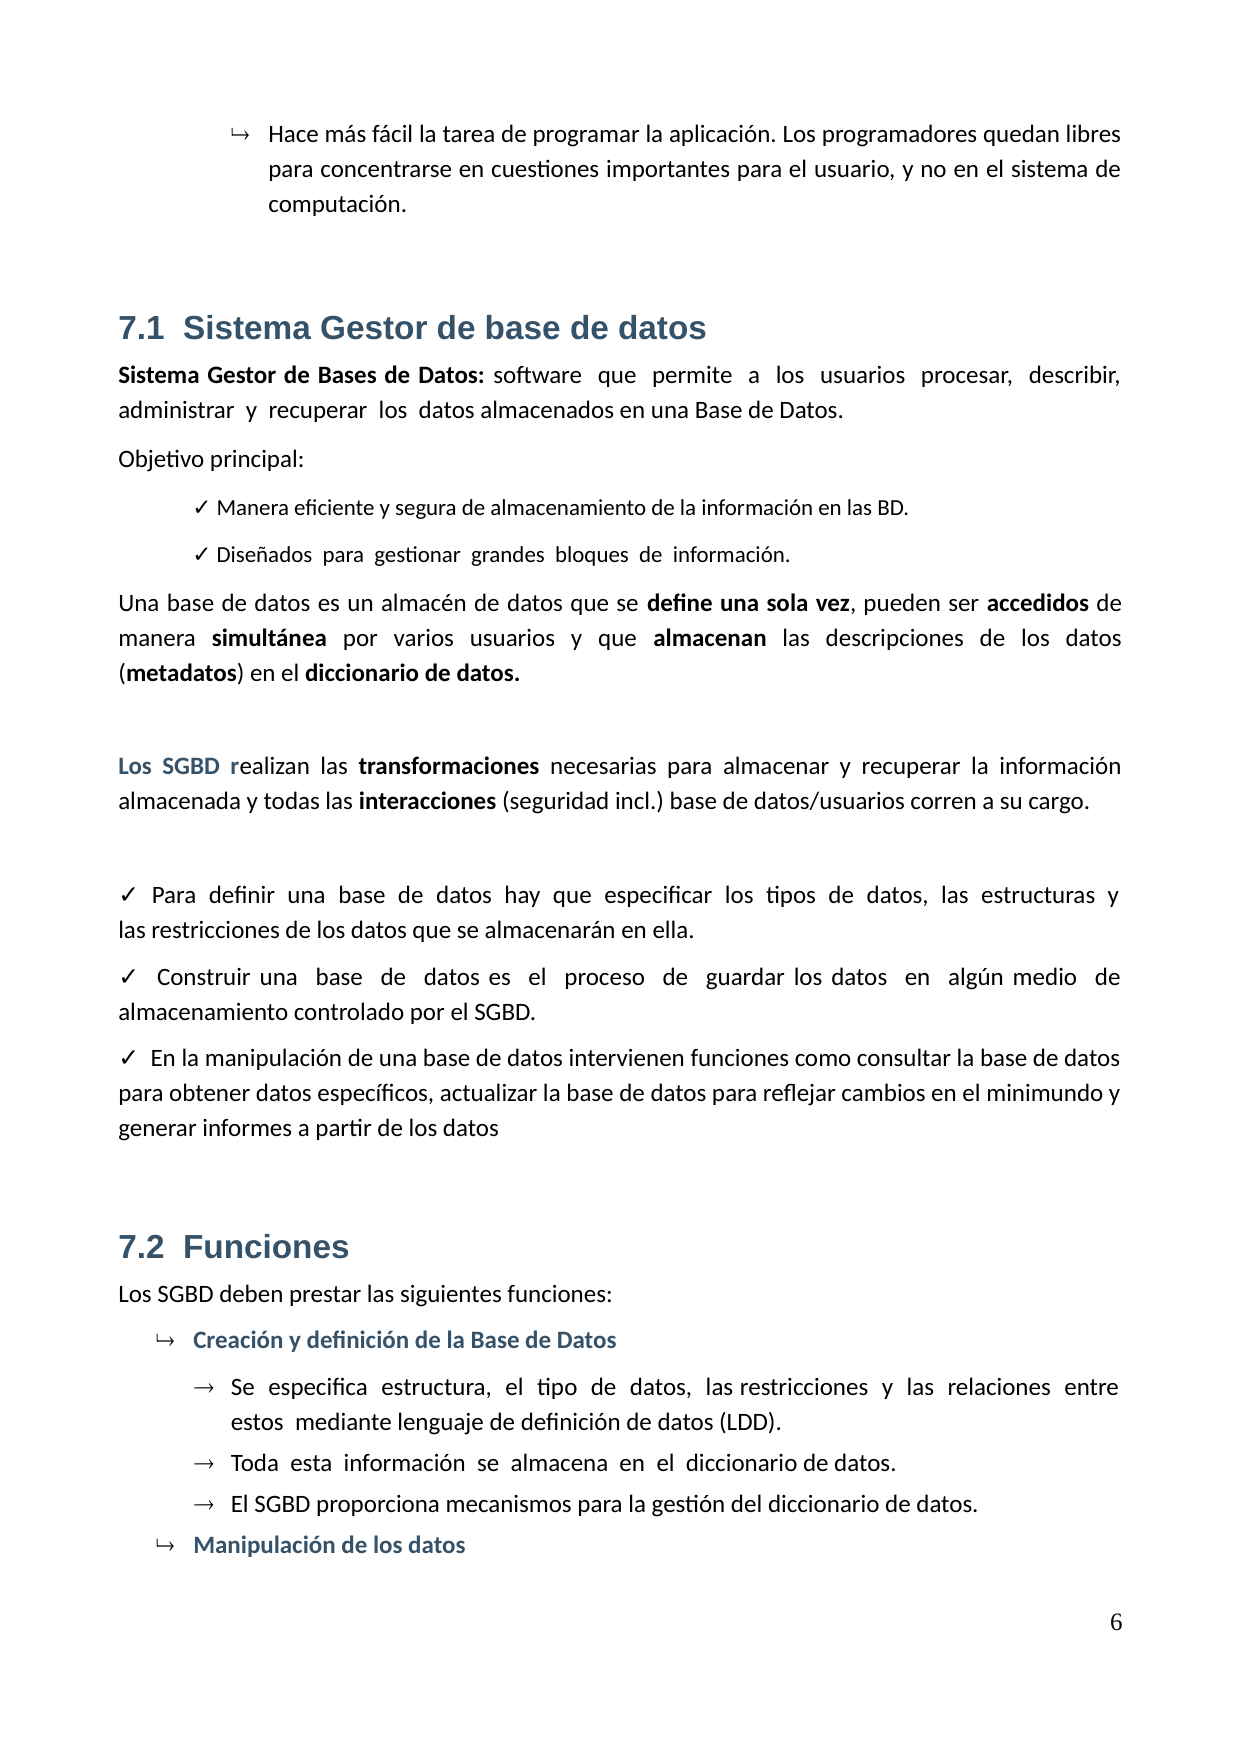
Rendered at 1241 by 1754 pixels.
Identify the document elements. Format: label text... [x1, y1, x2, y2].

text ✓ En la manipulación de una base de datos intervienen funciones como consultar la base de datos para obtener datos específicos, actualizar la base de datos para reflejar cambios en el minimundo y generar informes a partir de los datos [118, 1042, 1122, 1143]
text Una base de datos es un almacén de datos que se define una sola vez, pueden ser accedidos de manera simultánea por varios usuarios y que almacenan las descripciones de los datos (metadatos) en el diccionario de datos. [118, 587, 1122, 687]
text ✓ Construir una base de datos es el proceso de guardar los datos en algún medio de almacenamiento controlado por el SGBD. [118, 961, 1122, 1026]
list Creación y definición de la Base de Datos [156, 1324, 1122, 1355]
text Sistema Gestor de Bases de Datos: software que permite a los usuarios procesar, describir, administrar y recuperar los datos almacenados en una Base de Datos. [118, 359, 1122, 424]
list Toda esta información se almacena en el diccionario de datos. [193, 1447, 1122, 1478]
text ✓ Diseñados para gestionar grandes bloques de información. [192, 540, 1122, 568]
text Los SGBD deben prestar las siguientes funciones: [118, 1278, 1122, 1308]
list Se especifica estructura, el tipo de datos, las restricciones y las relaciones entre estos mediante lenguaje de definición de datos (LDD). [193, 1371, 1122, 1437]
text Los SGBD realizan las transformaciones necesarias para almacenar y recuperar la información almacenada y todas las interacciones (seguridad incl.) base de datos/usuarios corren a su cargo. [118, 750, 1122, 816]
subtitle 7.1 Sistema Gestor de base de datos [118, 308, 1122, 347]
subtitle 7.2 Funciones [118, 1227, 1122, 1265]
list Manipulación de los datos [156, 1529, 1122, 1559]
list Hace más fácil la tarea de programar la aplicación. Los programadores quedan libres para concentrarse en cuestiones importantes para el usuario, y no en el sistema de computación. [231, 118, 1122, 219]
text Objetivo principal: [118, 444, 1122, 474]
list El SGBD proporciona mecanismos para la gestión del diccionario de datos. [193, 1488, 1122, 1519]
text ✓ Manera eficiente y segura de almacenamiento de la información en las BD. [192, 493, 1122, 521]
text ✓ Para definir una base de datos hay que especificar los tipos de datos, las estructuras y las restricciones de los datos que se almacenarán en ella. [118, 879, 1122, 944]
